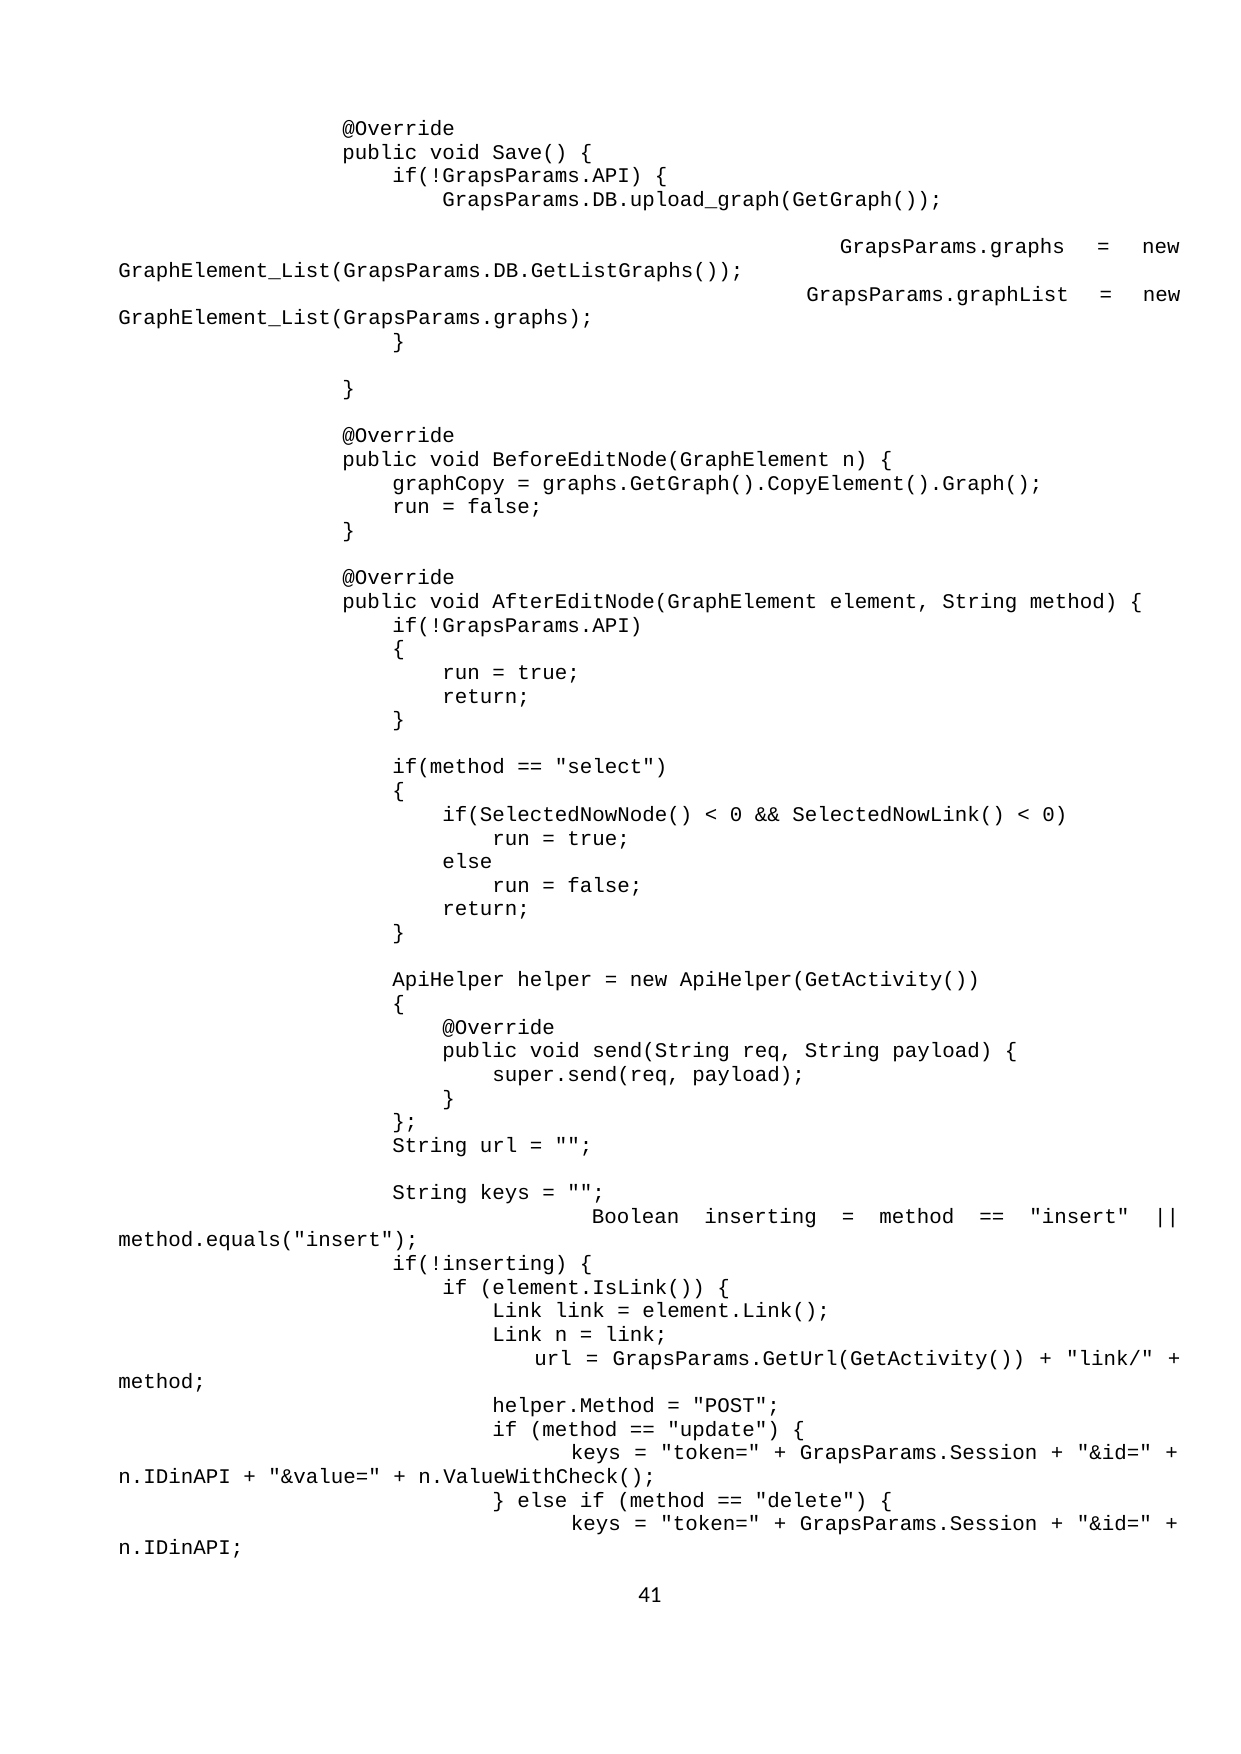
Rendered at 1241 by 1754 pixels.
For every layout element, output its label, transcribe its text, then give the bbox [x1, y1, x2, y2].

text keys = "token=" + GrapsParams.Session + "&id=" + n.IDinAPI; [118, 1513, 1181, 1561]
text } [118, 520, 1181, 544]
text else [118, 851, 1181, 875]
text { [118, 638, 1181, 662]
text @Override [118, 118, 1181, 142]
text } else if (method == "delete") { [118, 1489, 1181, 1513]
text helper.Method = "POST"; [118, 1395, 1181, 1419]
text }; [118, 1111, 1181, 1135]
text if(!GrapsParams.API) { [118, 165, 1181, 189]
text return; [118, 686, 1181, 709]
text run = false; [118, 496, 1181, 520]
text keys = "token=" + GrapsParams.Session + "&id=" + n.IDinAPI + "&value=" + n.ValueWithCheck(); [118, 1442, 1181, 1489]
text GrapsParams.graphList = new GraphElement_List(GrapsParams.graphs); [118, 284, 1181, 331]
text String url = ""; [118, 1135, 1181, 1158]
text @Override [118, 426, 1181, 449]
text return; [118, 898, 1181, 922]
text public void AfterEditNode(GraphElement element, String method) { [118, 591, 1181, 615]
text } [118, 1088, 1181, 1111]
text } [118, 378, 1181, 402]
text Boolean inserting = method == "insert" || method.equals("insert"); [118, 1206, 1181, 1253]
text GrapsParams.graphs = new GraphElement_List(GrapsParams.DB.GetListGraphs()); [118, 236, 1181, 284]
text if(method == "select") [118, 757, 1181, 780]
text if(SelectedNowNode() < 0 && SelectedNowLink() < 0) [118, 804, 1181, 827]
text } [118, 922, 1181, 946]
text Link link = element.Link(); [118, 1300, 1181, 1324]
text if(!inserting) { [118, 1253, 1181, 1277]
text run = false; [118, 875, 1181, 898]
text public void BeforeEditNode(GraphElement n) { [118, 449, 1181, 473]
text public void send(String req, String payload) { [118, 1040, 1181, 1064]
text run = true; [118, 662, 1181, 686]
text Link n = link; [118, 1324, 1181, 1348]
text if (element.IsLink()) { [118, 1277, 1181, 1300]
text url = GrapsParams.GetUrl(GetActivity()) + "link/" + method; [118, 1348, 1181, 1395]
text GrapsParams.DB.upload_graph(GetGraph()); [118, 189, 1181, 213]
text if (method == "update") { [118, 1419, 1181, 1442]
text super.send(req, payload); [118, 1064, 1181, 1088]
text String keys = ""; [118, 1182, 1181, 1206]
text if(!GrapsParams.API) [118, 615, 1181, 638]
text run = true; [118, 827, 1181, 851]
text } [118, 709, 1181, 733]
text { [118, 780, 1181, 804]
text ApiHelper helper = new ApiHelper(GetActivity()) [118, 969, 1181, 993]
text @Override [118, 567, 1181, 591]
text @Override [118, 1017, 1181, 1040]
text { [118, 993, 1181, 1017]
text } [118, 331, 1181, 354]
text graphCopy = graphs.GetGraph().CopyElement().Graph(); [118, 473, 1181, 496]
text public void Save() { [118, 142, 1181, 165]
